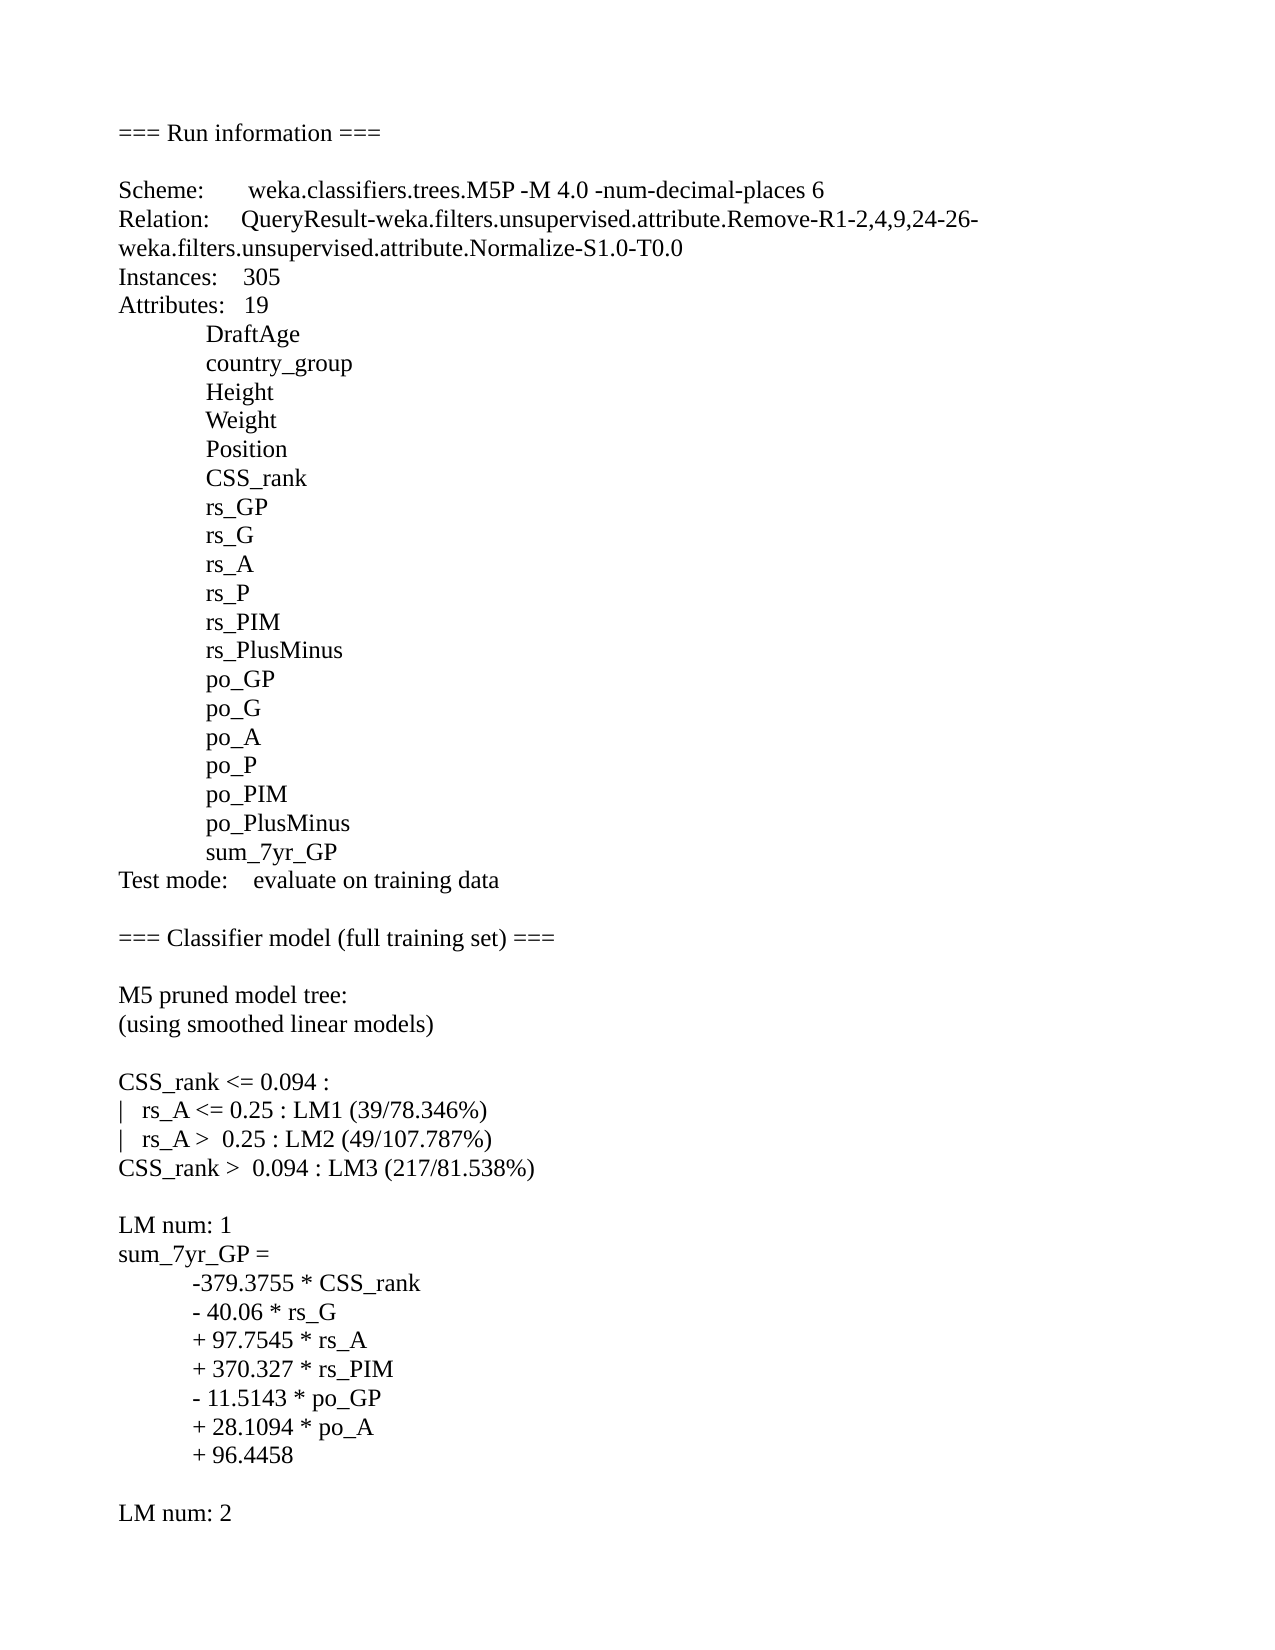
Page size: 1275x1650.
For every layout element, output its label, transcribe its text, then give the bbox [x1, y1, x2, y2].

text po_GP [118, 664, 1157, 693]
text | rs_A <= 0.25 : LM1 (39/78.346%) [118, 1096, 1157, 1124]
text Instances: 305 [118, 262, 1157, 291]
text LM num: 1 [118, 1211, 1157, 1239]
text sum_7yr_GP = [118, 1239, 1157, 1268]
text rs_P [118, 578, 1157, 607]
text LM num: 2 [118, 1498, 1157, 1527]
text Scheme: weka.classifiers.trees.M5P -M 4.0 -num-decimal-places 6 [118, 176, 1157, 204]
text po_PIM [118, 779, 1157, 808]
text Test mode: evaluate on training data [118, 866, 1157, 894]
text -379.3755 * CSS_rank [118, 1268, 1157, 1297]
text rs_PIM [118, 607, 1157, 636]
text country_group [118, 348, 1157, 377]
text - 40.06 * rs_G [118, 1297, 1157, 1326]
text + 28.1094 * po_A [118, 1412, 1157, 1441]
text - 11.5143 * po_GP [118, 1383, 1157, 1412]
text M5 pruned model tree: [118, 981, 1157, 1009]
text rs_GP [118, 492, 1157, 521]
text DraftAge [118, 319, 1157, 348]
text Attributes: 19 [118, 291, 1157, 319]
text Height [118, 377, 1157, 406]
text sum_7yr_GP [118, 837, 1157, 866]
text === Run information === [118, 118, 1157, 147]
text === Classifier model (full training set) === [118, 923, 1157, 952]
text + 97.7545 * rs_A [118, 1326, 1157, 1354]
text po_PlusMinus [118, 808, 1157, 837]
text | rs_A > 0.25 : LM2 (49/107.787%) [118, 1124, 1157, 1153]
text + 370.327 * rs_PIM [118, 1354, 1157, 1383]
text CSS_rank [118, 463, 1157, 492]
text rs_PlusMinus [118, 636, 1157, 664]
text Weight [118, 406, 1157, 434]
text (using smoothed linear models) [118, 1009, 1157, 1038]
text + 96.4458 [118, 1441, 1157, 1469]
text rs_G [118, 521, 1157, 549]
text Relation: QueryResult-weka.filters.unsupervised.attribute.Remove-R1-2,4,9,24-26-weka.filters.unsupervised.attribute.Normalize-S1.0-T0.0 [118, 204, 1157, 262]
text po_P [118, 751, 1157, 779]
text Position [118, 434, 1157, 463]
text po_A [118, 722, 1157, 751]
text CSS_rank <= 0.094 : [118, 1067, 1157, 1096]
text CSS_rank > 0.094 : LM3 (217/81.538%) [118, 1153, 1157, 1182]
text po_G [118, 693, 1157, 722]
text rs_A [118, 549, 1157, 578]
